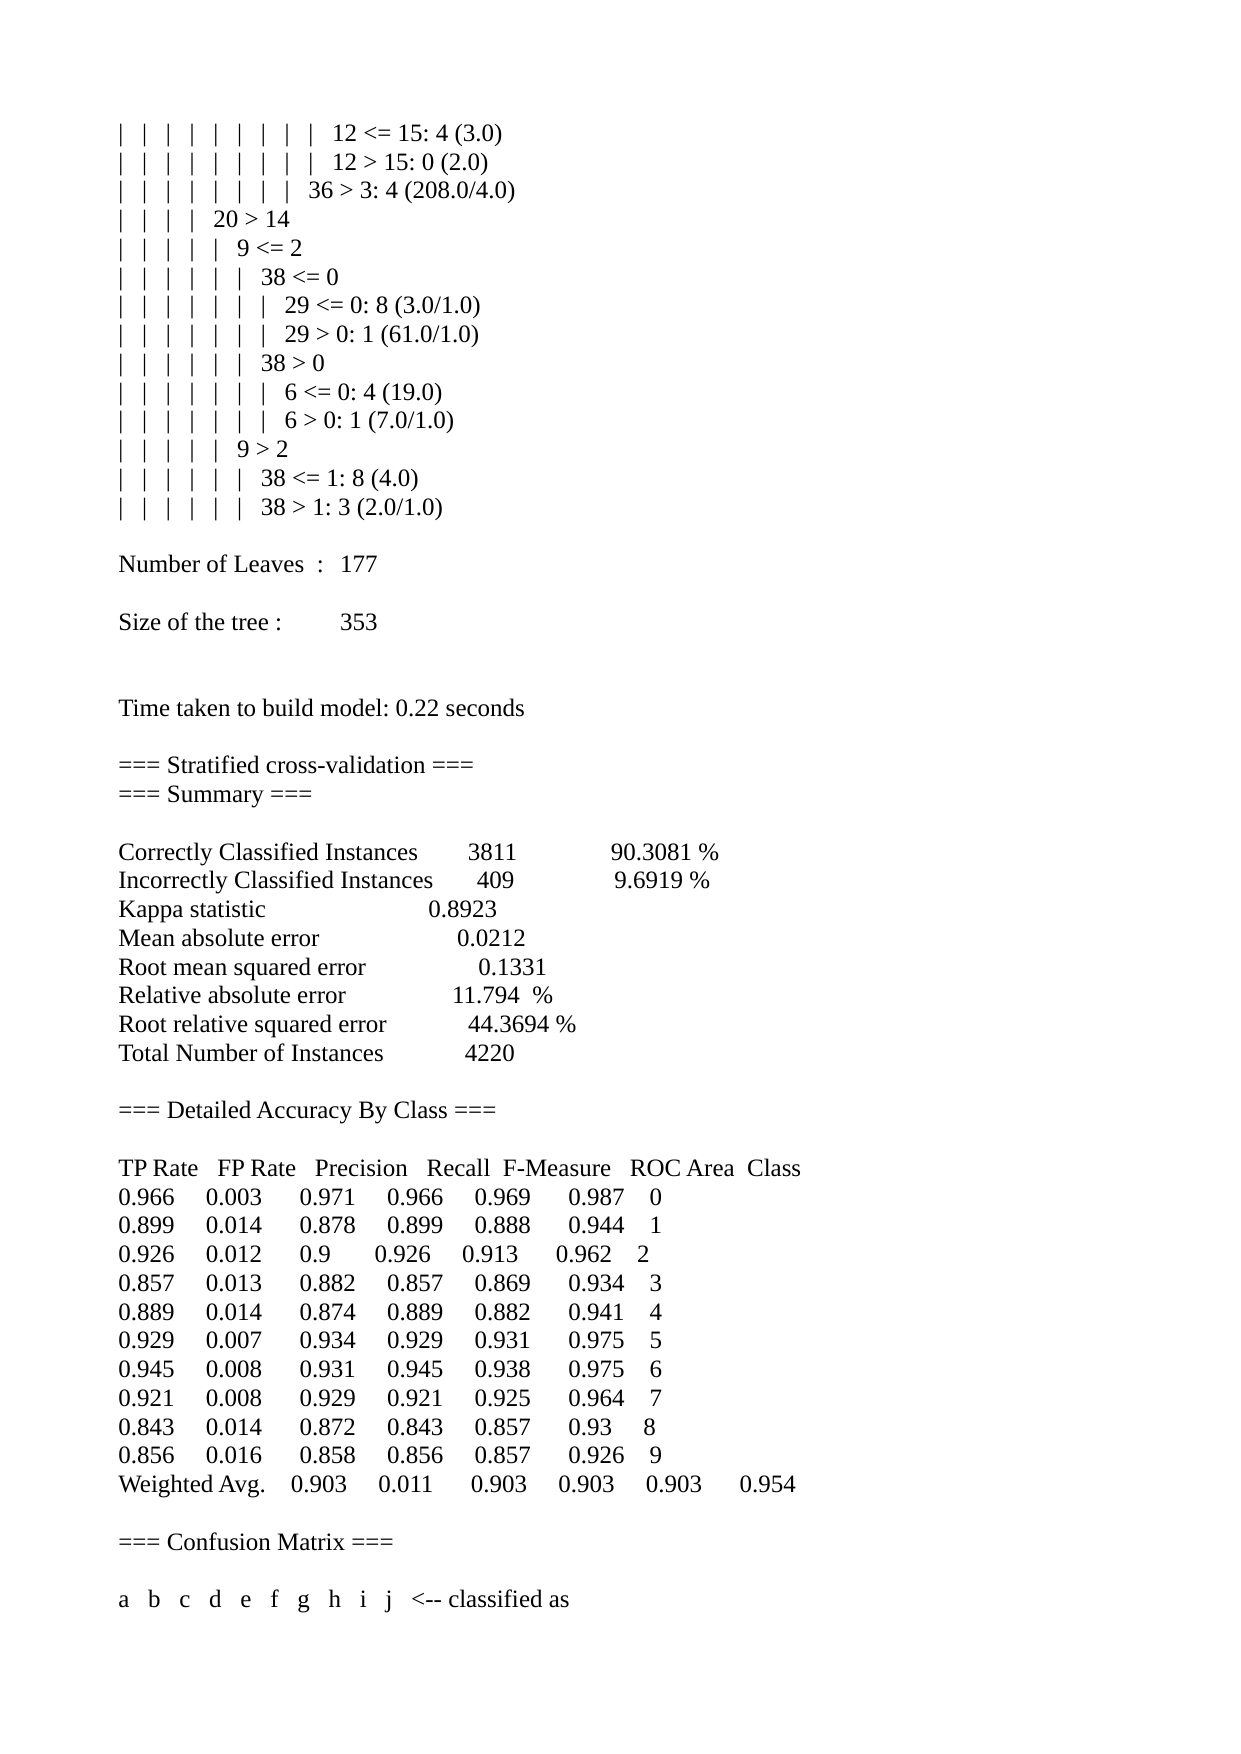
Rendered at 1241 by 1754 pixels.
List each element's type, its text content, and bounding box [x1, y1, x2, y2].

text | | | | | | | 6 > 0: 1 (7.0/1.0) [118, 406, 1122, 434]
text | | | | | | 38 <= 0 [118, 262, 1122, 291]
text Correctly Classified Instances 3811 90.3081 % [118, 837, 1122, 866]
text | | | | | | | | | 12 > 15: 0 (2.0) [118, 147, 1122, 176]
text | | | | | | 38 <= 1: 8 (4.0) [118, 463, 1122, 492]
text Number of Leaves : 177 [118, 549, 1122, 578]
text === Summary === [118, 779, 1122, 808]
text Relative absolute error 11.794 % [118, 981, 1122, 1009]
text Root relative squared error 44.3694 % [118, 1009, 1122, 1038]
text 0.889 0.014 0.874 0.889 0.882 0.941 4 [118, 1297, 1122, 1326]
text | | | | | | | | 36 > 3: 4 (208.0/4.0) [118, 176, 1122, 204]
text | | | | | | 38 > 1: 3 (2.0/1.0) [118, 492, 1122, 521]
text a b c d e f g h i j <-- classified as [118, 1584, 1122, 1613]
text === Stratified cross-validation === [118, 751, 1122, 779]
text | | | | | | | | | 12 <= 15: 4 (3.0) [118, 118, 1122, 147]
text | | | | | 9 > 2 [118, 434, 1122, 463]
text Total Number of Instances 4220 [118, 1038, 1122, 1067]
text | | | | | | | 29 > 0: 1 (61.0/1.0) [118, 319, 1122, 348]
text Mean absolute error 0.0212 [118, 923, 1122, 952]
text | | | | | 9 <= 2 [118, 233, 1122, 262]
text === Confusion Matrix === [118, 1527, 1122, 1556]
text Incorrectly Classified Instances 409 9.6919 % [118, 866, 1122, 894]
text | | | | 20 > 14 [118, 204, 1122, 233]
text Kappa statistic 0.8923 [118, 894, 1122, 923]
text 0.843 0.014 0.872 0.843 0.857 0.93 8 [118, 1412, 1122, 1441]
text 0.926 0.012 0.9 0.926 0.913 0.962 2 [118, 1239, 1122, 1268]
text | | | | | | 38 > 0 [118, 348, 1122, 377]
text Time taken to build model: 0.22 seconds [118, 693, 1122, 722]
text | | | | | | | 6 <= 0: 4 (19.0) [118, 377, 1122, 406]
text | | | | | | | 29 <= 0: 8 (3.0/1.0) [118, 291, 1122, 319]
text Size of the tree : 353 [118, 607, 1122, 636]
text === Detailed Accuracy By Class === [118, 1096, 1122, 1124]
text 0.899 0.014 0.878 0.899 0.888 0.944 1 [118, 1211, 1122, 1239]
text 0.929 0.007 0.934 0.929 0.931 0.975 5 [118, 1326, 1122, 1354]
text 0.857 0.013 0.882 0.857 0.869 0.934 3 [118, 1268, 1122, 1297]
text Weighted Avg. 0.903 0.011 0.903 0.903 0.903 0.954 [118, 1469, 1122, 1498]
text 0.921 0.008 0.929 0.921 0.925 0.964 7 [118, 1383, 1122, 1412]
text 0.966 0.003 0.971 0.966 0.969 0.987 0 [118, 1182, 1122, 1211]
text 0.856 0.016 0.858 0.856 0.857 0.926 9 [118, 1441, 1122, 1469]
text TP Rate FP Rate Precision Recall F-Measure ROC Area Class [118, 1153, 1122, 1182]
text Root mean squared error 0.1331 [118, 952, 1122, 981]
text 0.945 0.008 0.931 0.945 0.938 0.975 6 [118, 1354, 1122, 1383]
